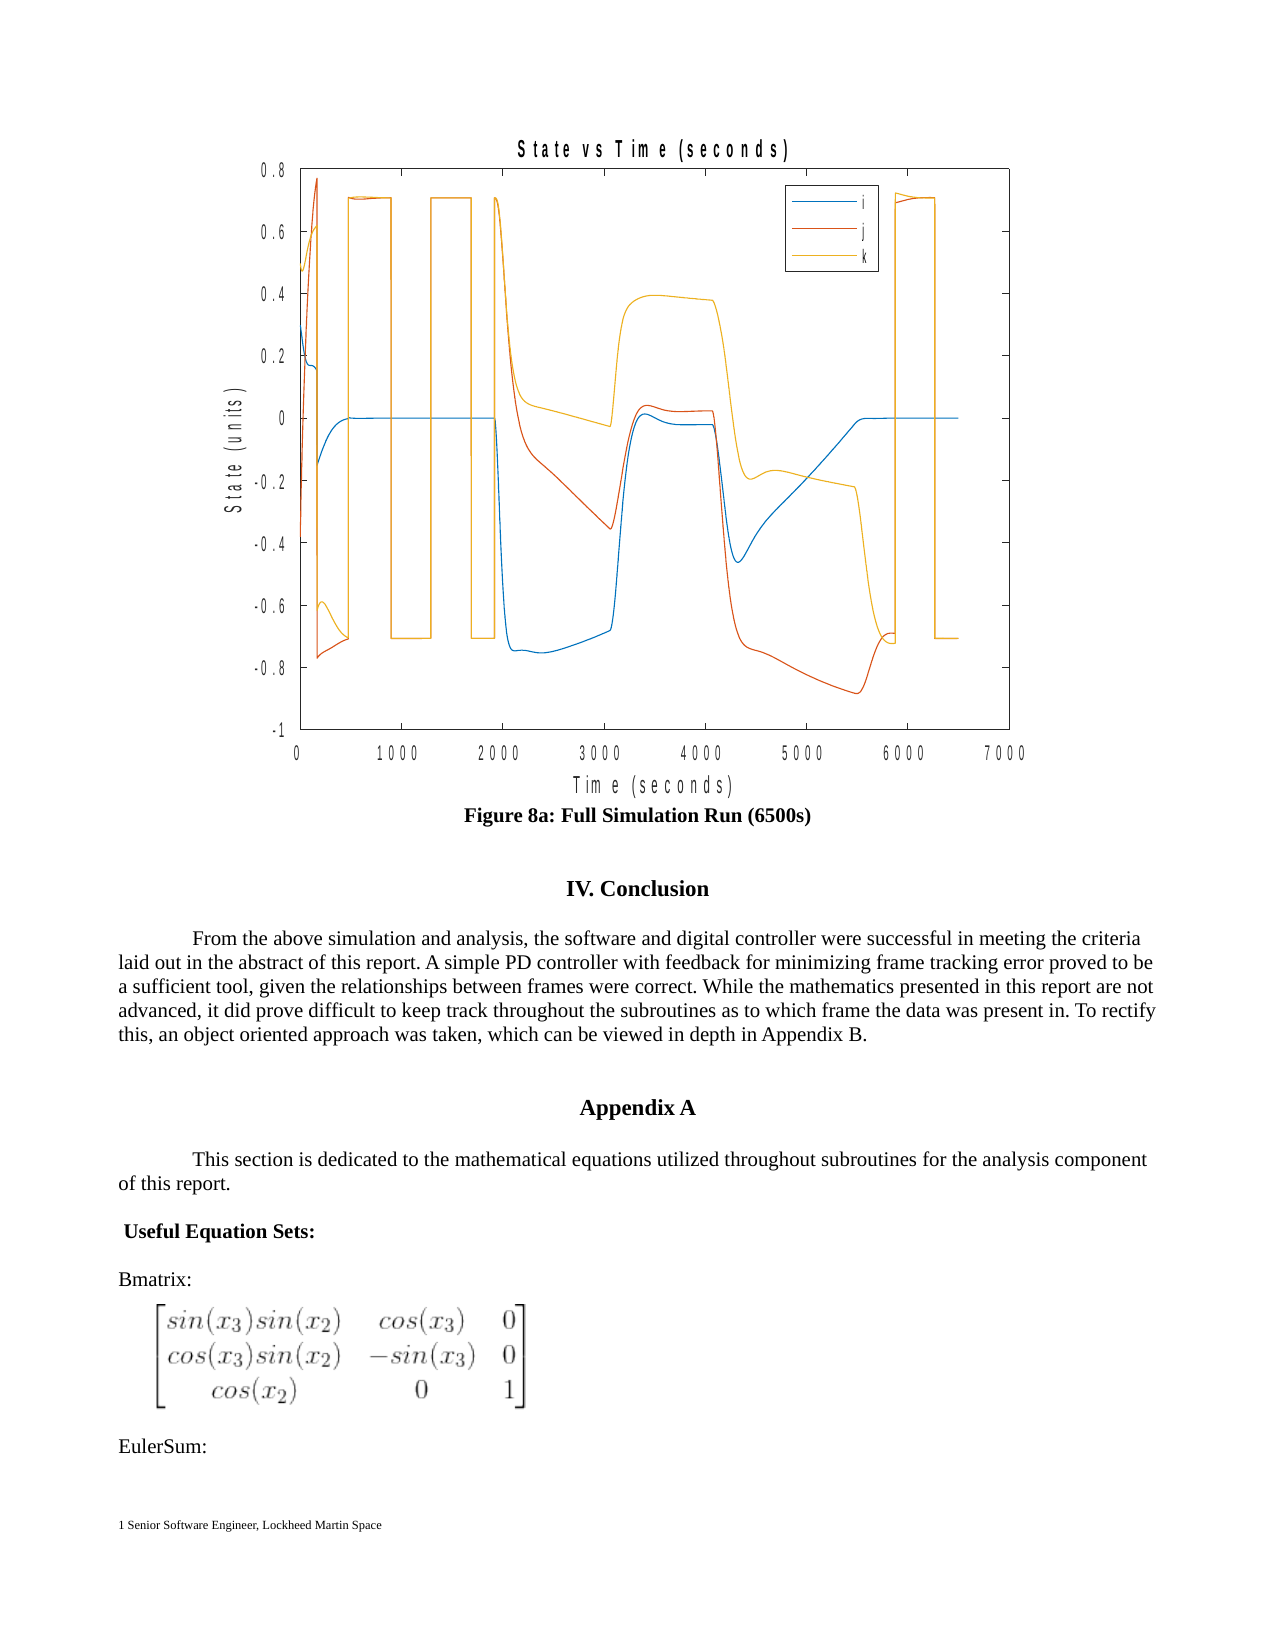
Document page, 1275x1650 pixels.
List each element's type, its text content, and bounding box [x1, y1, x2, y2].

text Useful Equation Sets: [118, 1219, 1157, 1243]
text Figure 8a: Full Simulation Run (6500s) [118, 118, 1157, 827]
text This section is dedicated to the mathematical equations utilized throughout subroutines for the analysis component of this report. [118, 1147, 1157, 1195]
text IV. Conclusion [118, 875, 1157, 902]
text Appendix A [118, 1094, 1157, 1121]
text From the above simulation and analysis, the software and digital controller were successful in meeting the criteria laid out in the abstract of this report. A simple PD controller with feedback for minimizing frame tracking error proved to be a sufficient tool, given the relationships between frames were correct. While the mathematics presented in this report are not advanced, it did prove difficult to keep track throughout the subroutines as to which frame the data was present in. To rectify this, an object oriented approach was taken, which can be viewed in depth in Appendix B. [118, 926, 1157, 1046]
text Bmatrix: [118, 1267, 1157, 1291]
picture [155, 1304, 526, 1410]
text EulerSum: [118, 1433, 1157, 1458]
